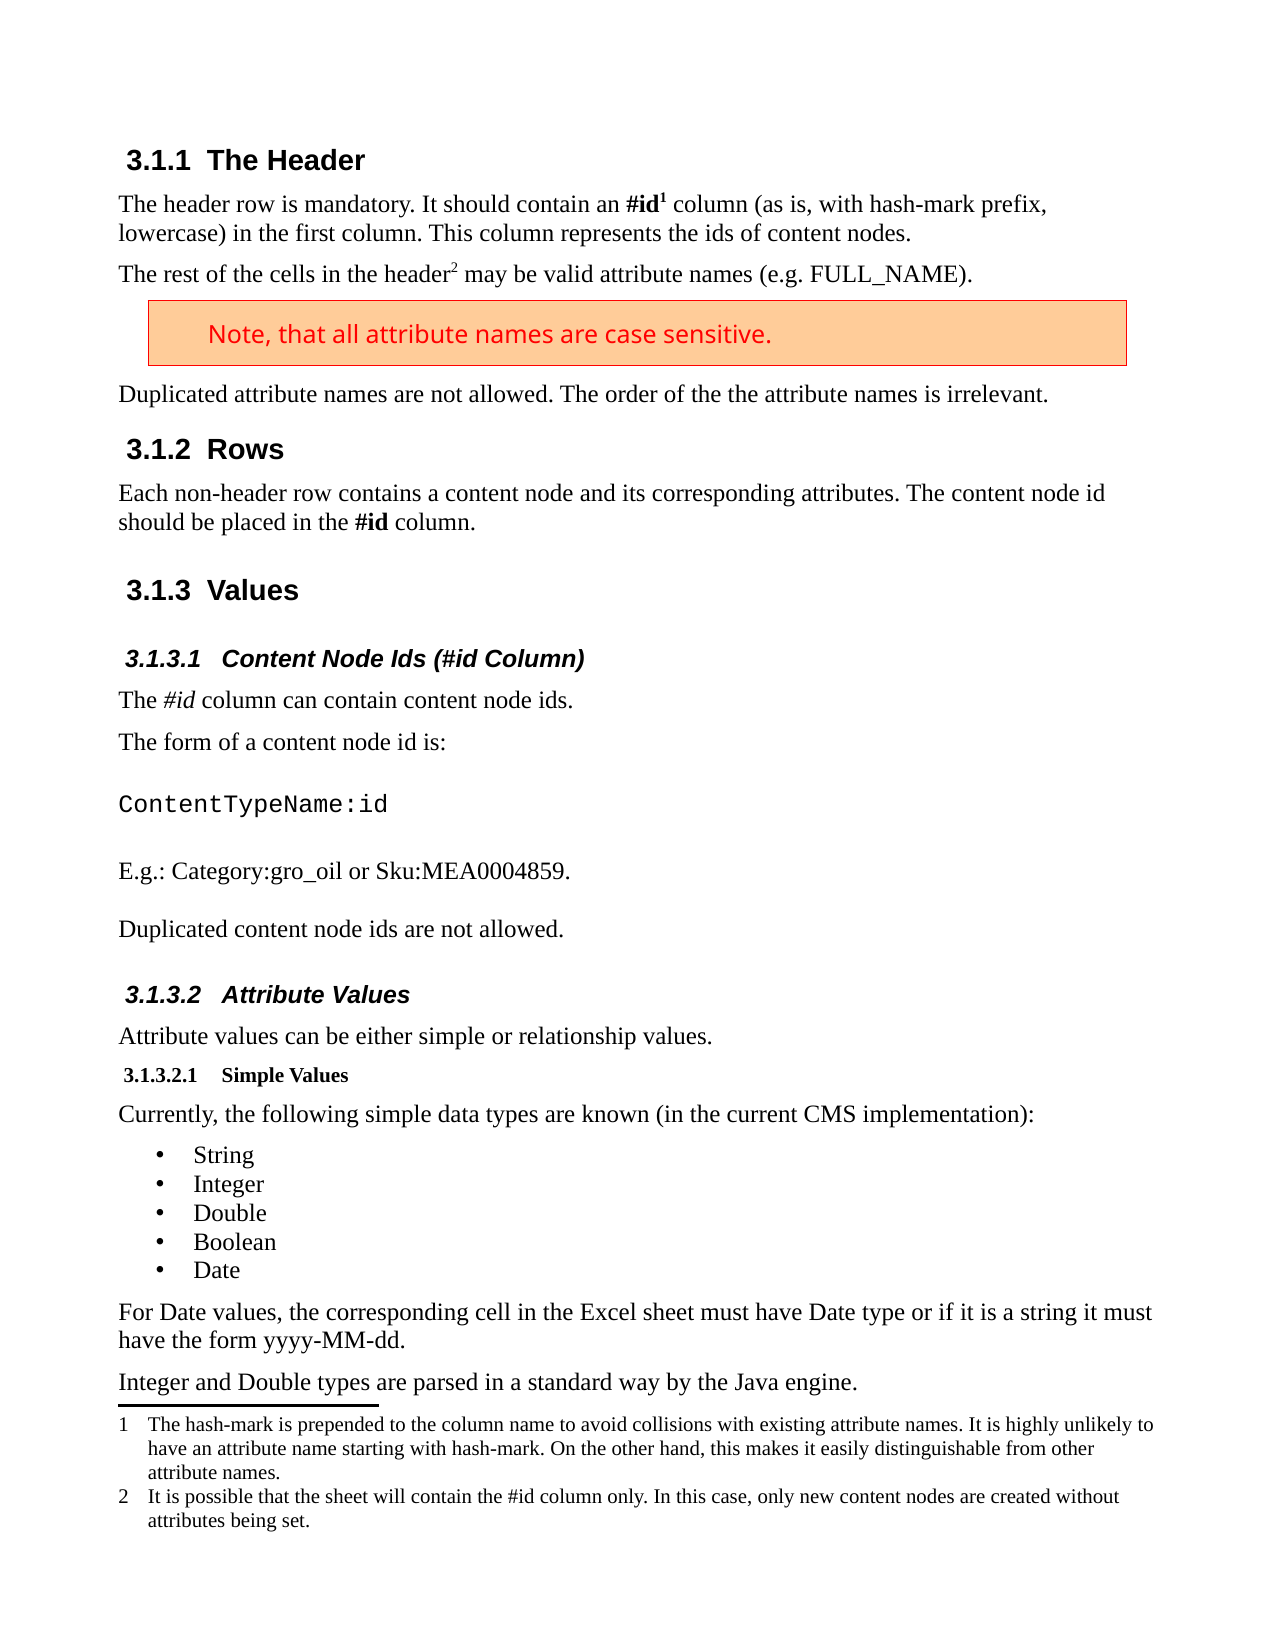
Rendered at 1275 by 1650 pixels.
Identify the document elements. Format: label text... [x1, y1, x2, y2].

subtitle The Header [118, 143, 1157, 177]
text The #id column can contain content node ids. [118, 686, 1157, 714]
text Attribute values can be either simple or relationship values. [118, 1021, 1157, 1050]
list Date [156, 1255, 1157, 1284]
text The header row is mandatory. It should contain an #id column (as is, with hash-mark prefix, lowercase) in the first column. This column represents the ids of content nodes. [118, 189, 1157, 247]
list Integer [156, 1169, 1157, 1198]
text Duplicated attribute names are not allowed. The order of the the attribute names is irrelevant. [118, 379, 1157, 407]
text Integer and Double types are parsed in a standard way by the Java engine. [118, 1367, 1157, 1395]
subtitle Attribute Values [118, 980, 1157, 1008]
text The form of a content node id is: [118, 727, 1157, 756]
text For Date values, the corresponding cell in the Excel sheet must have Date type or if it is a string it must have the form yyyy-MM-dd. [118, 1297, 1157, 1354]
text Each non-header row contains a content node and its corresponding attributes. The content node id should be placed in the #id column. [118, 478, 1157, 536]
list Boolean [156, 1227, 1157, 1255]
subtitle Values [118, 573, 1157, 607]
subtitle Content Node Ids (#id Column) [118, 644, 1157, 673]
text The rest of the cells in the header may be valid attribute names (e.g. FULL_NAME). [118, 259, 1157, 288]
subtitle Rows [118, 432, 1157, 466]
list String [156, 1140, 1157, 1169]
text E.g.: Category:gro_oil or Sku:MEA0004859. [118, 856, 1157, 885]
list Double [156, 1198, 1157, 1227]
subtitle Simple Values [118, 1062, 1157, 1087]
text ContentTypeName:id [118, 792, 1157, 820]
text It is possible that the sheet will contain the #id column only. In this case, only new content nodes are created without attributes being set. [118, 1484, 1157, 1532]
text Duplicated content node ids are not allowed. [118, 914, 1157, 942]
text Note, that all attribute names are case sensitive. [149, 301, 1126, 365]
text The hash-mark is prepended to the column name to avoid collisions with existing attribute names. It is highly unlikely to have an attribute name starting with hash-mark. On the other hand, this makes it easily distinguishable from other attribute names. [118, 1412, 1157, 1484]
text Currently, the following simple data types are known (in the current CMS implementation): [118, 1099, 1157, 1128]
